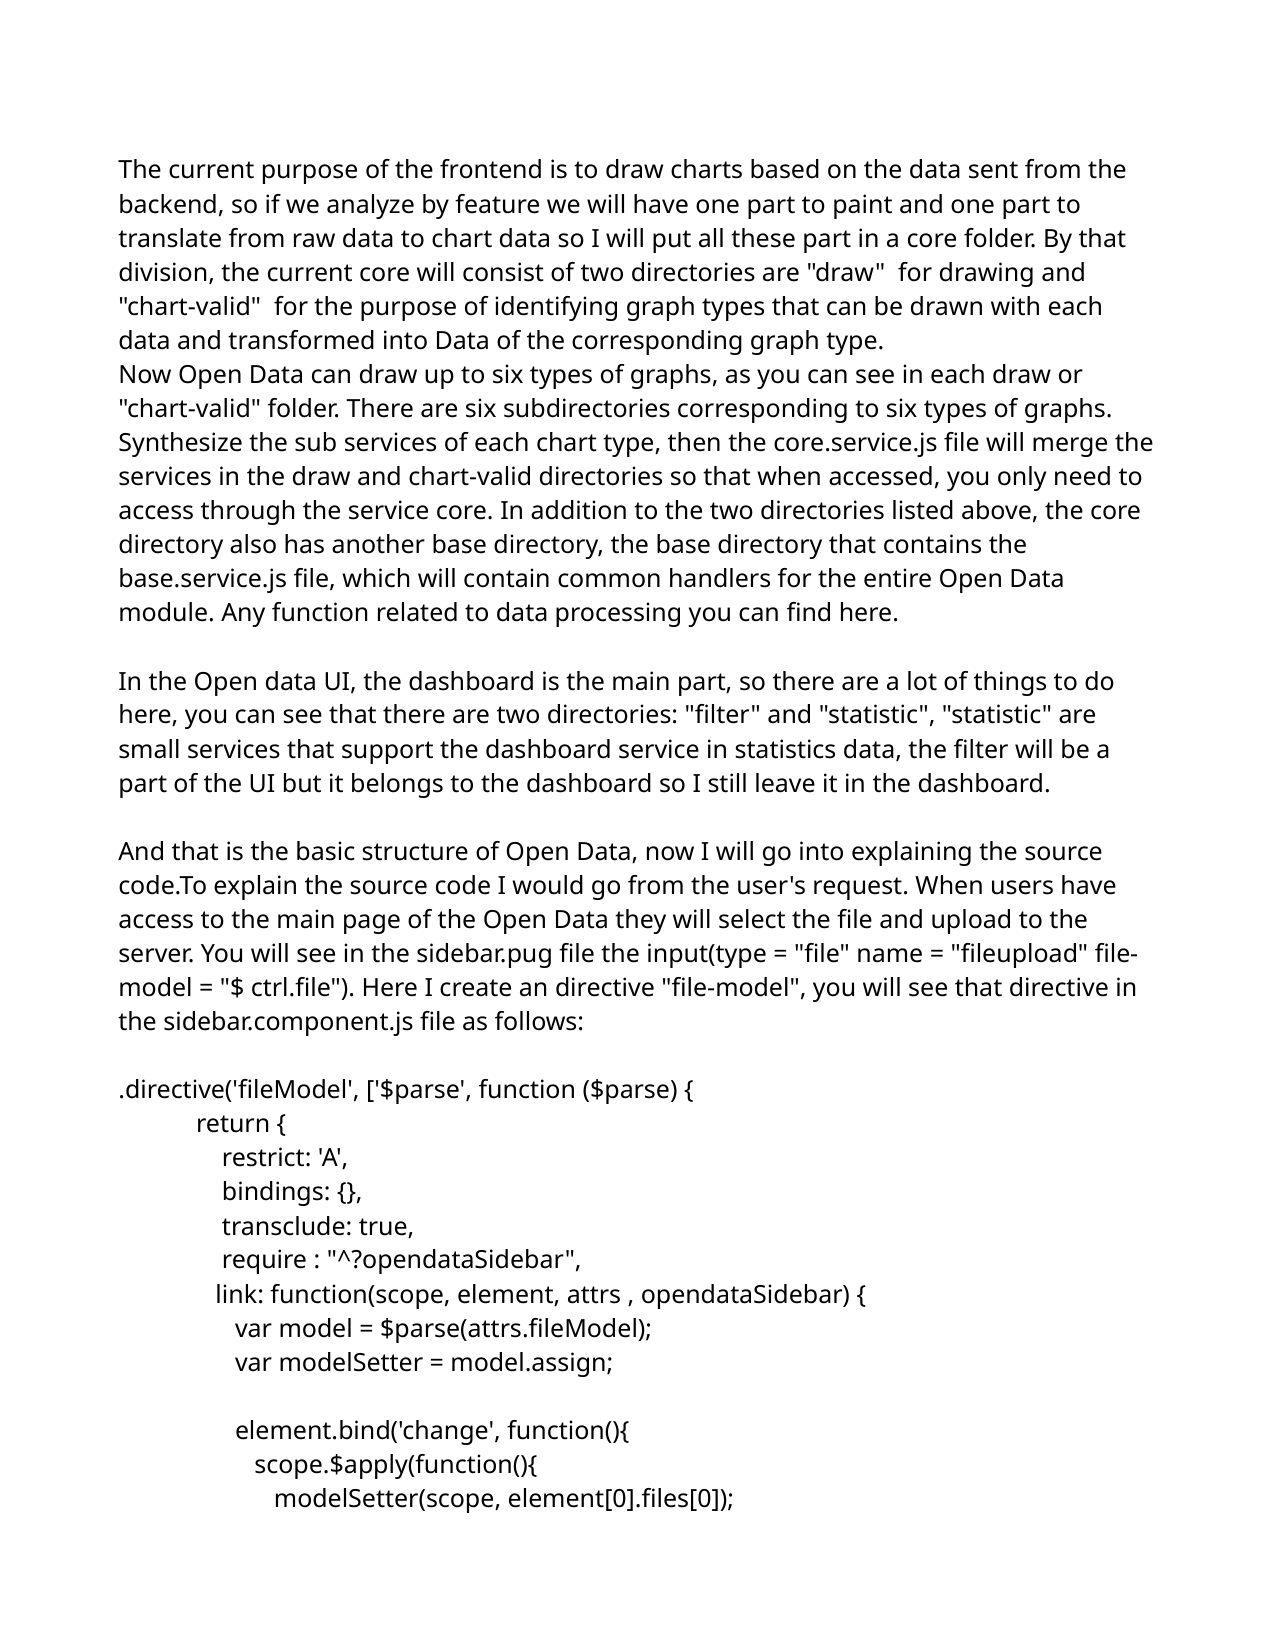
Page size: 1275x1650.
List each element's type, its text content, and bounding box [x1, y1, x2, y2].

text modelSetter(scope, element[0].files[0]); [118, 1481, 1157, 1515]
text var modelSetter = model.assign; [118, 1344, 1157, 1378]
text bindings: {}, [118, 1174, 1157, 1208]
text var model = $parse(attrs.fileModel); [118, 1310, 1157, 1344]
text In the Open data UI, the dashboard is the main part, so there are a lot of things to do here, you can see that there are two directories: "filter" and "statistic", "statistic" are small services that support the dashboard service in statistics data, the filter will be a part of the UI but it belongs to the dashboard so I still leave it in the dashboard. [118, 663, 1157, 799]
text The current purpose of the frontend is to draw charts based on the data sent from the backend, so if we analyze by feature we will have one part to paint and one part to translate from raw data to chart data so I will put all these part in a core folder. By that division, the current core will consist of two directories are "draw" for drawing and "chart-valid" for the purpose of identifying graph types that can be drawn with each data and transformed into Data of the corresponding graph type. [118, 118, 1157, 357]
text return { [118, 1106, 1157, 1140]
text And that is the basic structure of Open Data, now I will go into explaining the source code.To explain the source code I would go from the user's request. When users have access to the main page of the Open Data they will select the file and upload to the server. You will see in the sidebar.pug file the input(type = "file" name = "fileupload" file-model = "$ ctrl.file"). Here I create an directive "file-model", you will see that directive in the sidebar.component.js file as follows: [118, 833, 1157, 1038]
text scope.$apply(function(){ [118, 1447, 1157, 1481]
text link: function(scope, element, attrs , opendataSidebar) { [118, 1276, 1157, 1310]
text transclude: true, [118, 1208, 1157, 1242]
text Now Open Data can draw up to six types of graphs, as you can see in each draw or "chart-valid" folder. There are six subdirectories corresponding to six types of graphs. Synthesize the sub services of each chart type, then the core.service.js file will merge the services in the draw and chart-valid directories so that when accessed, you only need to access through the service core. In addition to the two directories listed above, the core directory also has another base directory, the base directory that contains the base.service.js file, which will contain common handlers for the entire Open Data module. Any function related to data processing you can find here. [118, 357, 1157, 629]
text element.bind('change', function(){ [118, 1412, 1157, 1447]
text require : "^?opendataSidebar", [118, 1242, 1157, 1276]
text restrict: 'A', [118, 1140, 1157, 1174]
text .directive('fileModel', ['$parse', function ($parse) { [118, 1072, 1157, 1106]
